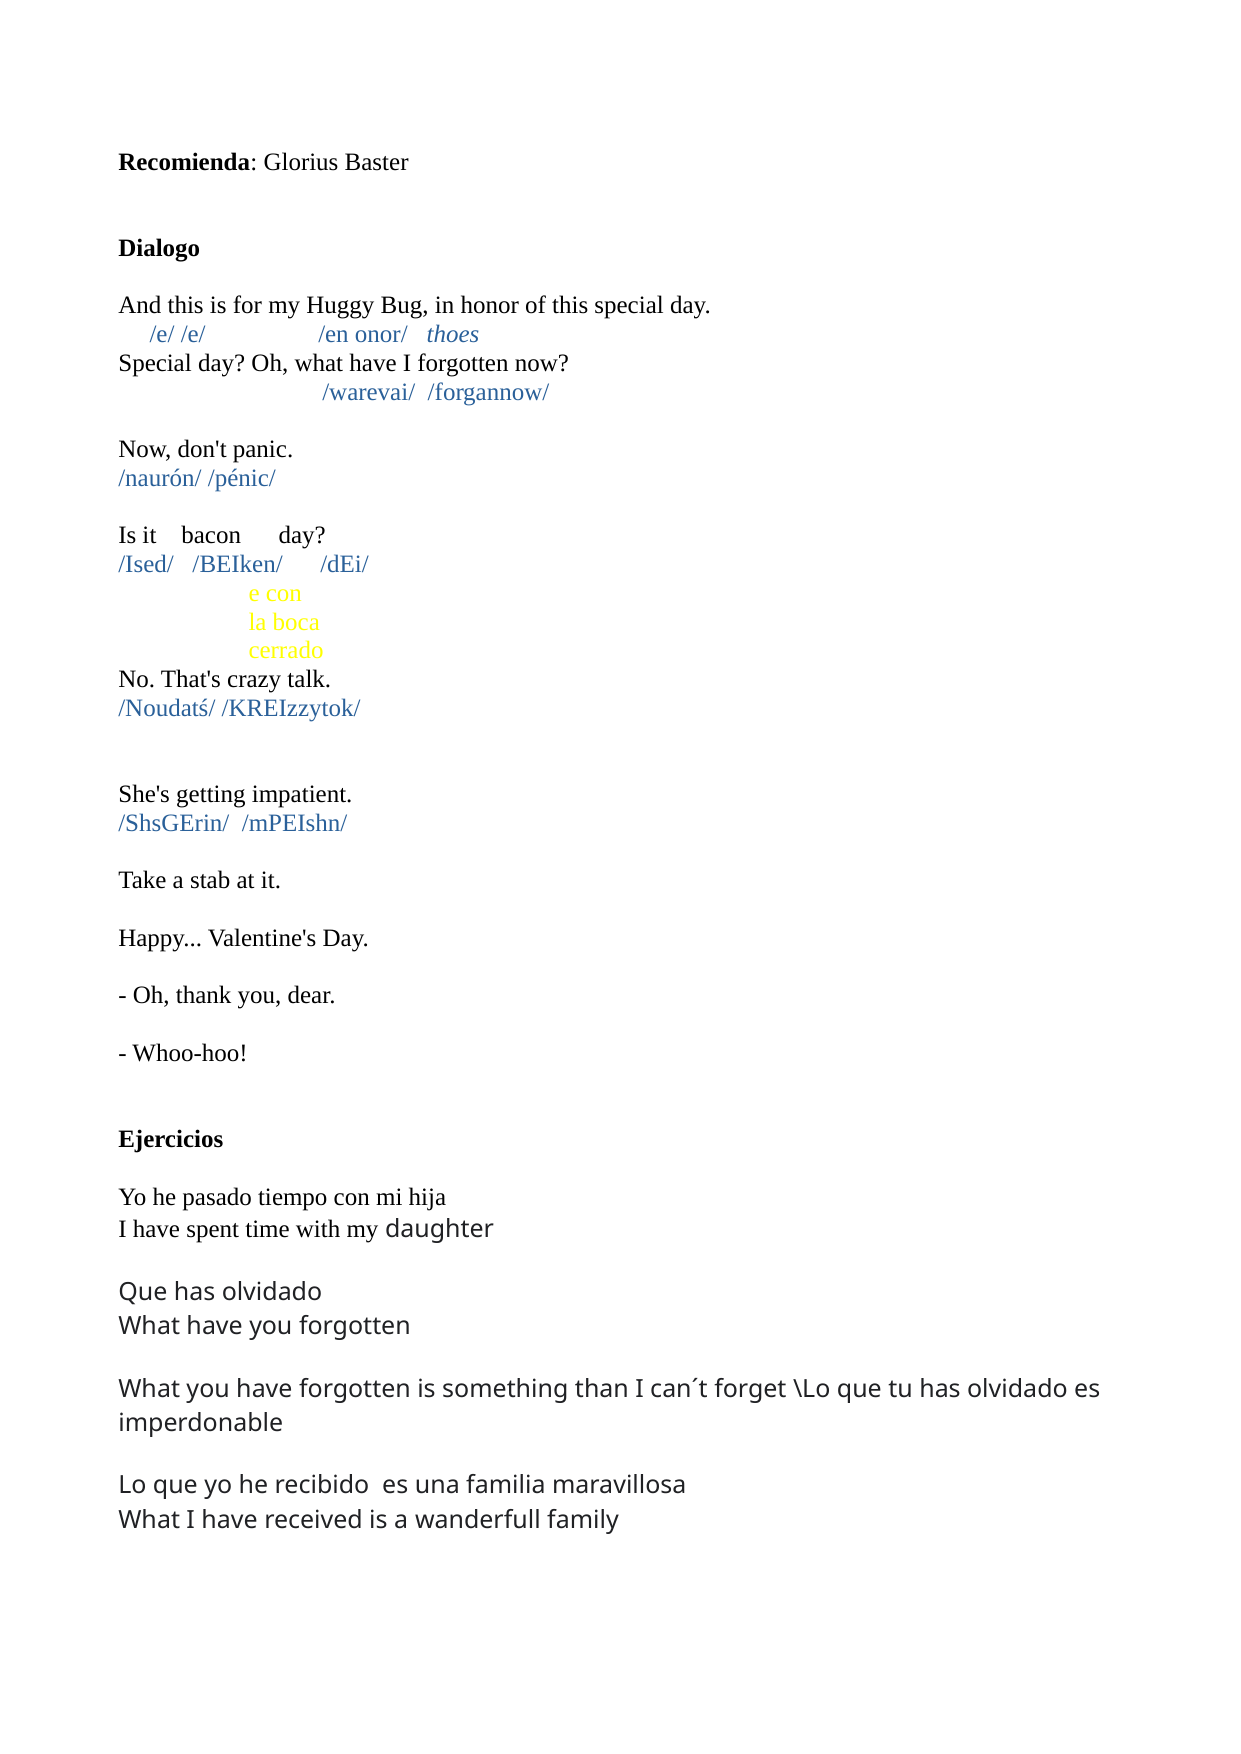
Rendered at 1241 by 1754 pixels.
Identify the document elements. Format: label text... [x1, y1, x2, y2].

text No. That's crazy talk. [118, 664, 1122, 693]
text Lo que yo he recibido es una familia maravillosa [118, 1467, 1122, 1501]
text Ejercicios [118, 1124, 1122, 1153]
text Now, don't panic. [118, 434, 1122, 463]
text What you have forgotten is something than I can´t forget \Lo que tu has olvidado es imperdonable [118, 1370, 1122, 1438]
text And this is for my Huggy Bug, in honor of this special day. [118, 291, 1122, 319]
text Dialogo [118, 233, 1122, 262]
text la boca [118, 607, 1122, 636]
text /Ised/ /BEIken/ /dEi/ [118, 549, 1122, 578]
text /warevai/ /forgannow/ [118, 377, 1122, 406]
text Special day? Oh, what have I forgotten now? [118, 348, 1122, 377]
text /Noudatś/ /KREIzzytok/ [118, 693, 1122, 722]
text /naurón/ /pénic/ [118, 463, 1122, 492]
text cerrado [118, 636, 1122, 664]
text - Whoo-hoo! [118, 1038, 1122, 1067]
text /ShsGErin/ /mPEIshn/ [118, 808, 1122, 837]
text I have spent time with my daughter [118, 1211, 1122, 1245]
text Recomienda: Glorius Baster [118, 147, 1122, 176]
text Que has olvidado [118, 1273, 1122, 1307]
text Yo he pasado tiempo con mi hija [118, 1182, 1122, 1211]
text Happy... Valentine's Day. [118, 923, 1122, 952]
text She's getting impatient. [118, 779, 1122, 808]
text - Oh, thank you, dear. [118, 981, 1122, 1009]
text Take a stab at it. [118, 866, 1122, 894]
text Is it bacon day? [118, 521, 1122, 549]
text What I have received is a wanderfull family [118, 1501, 1122, 1535]
text What have you forgotten [118, 1307, 1122, 1342]
text e con [118, 578, 1122, 607]
text /e/ /e/ /en onor/ thoes [118, 319, 1122, 348]
